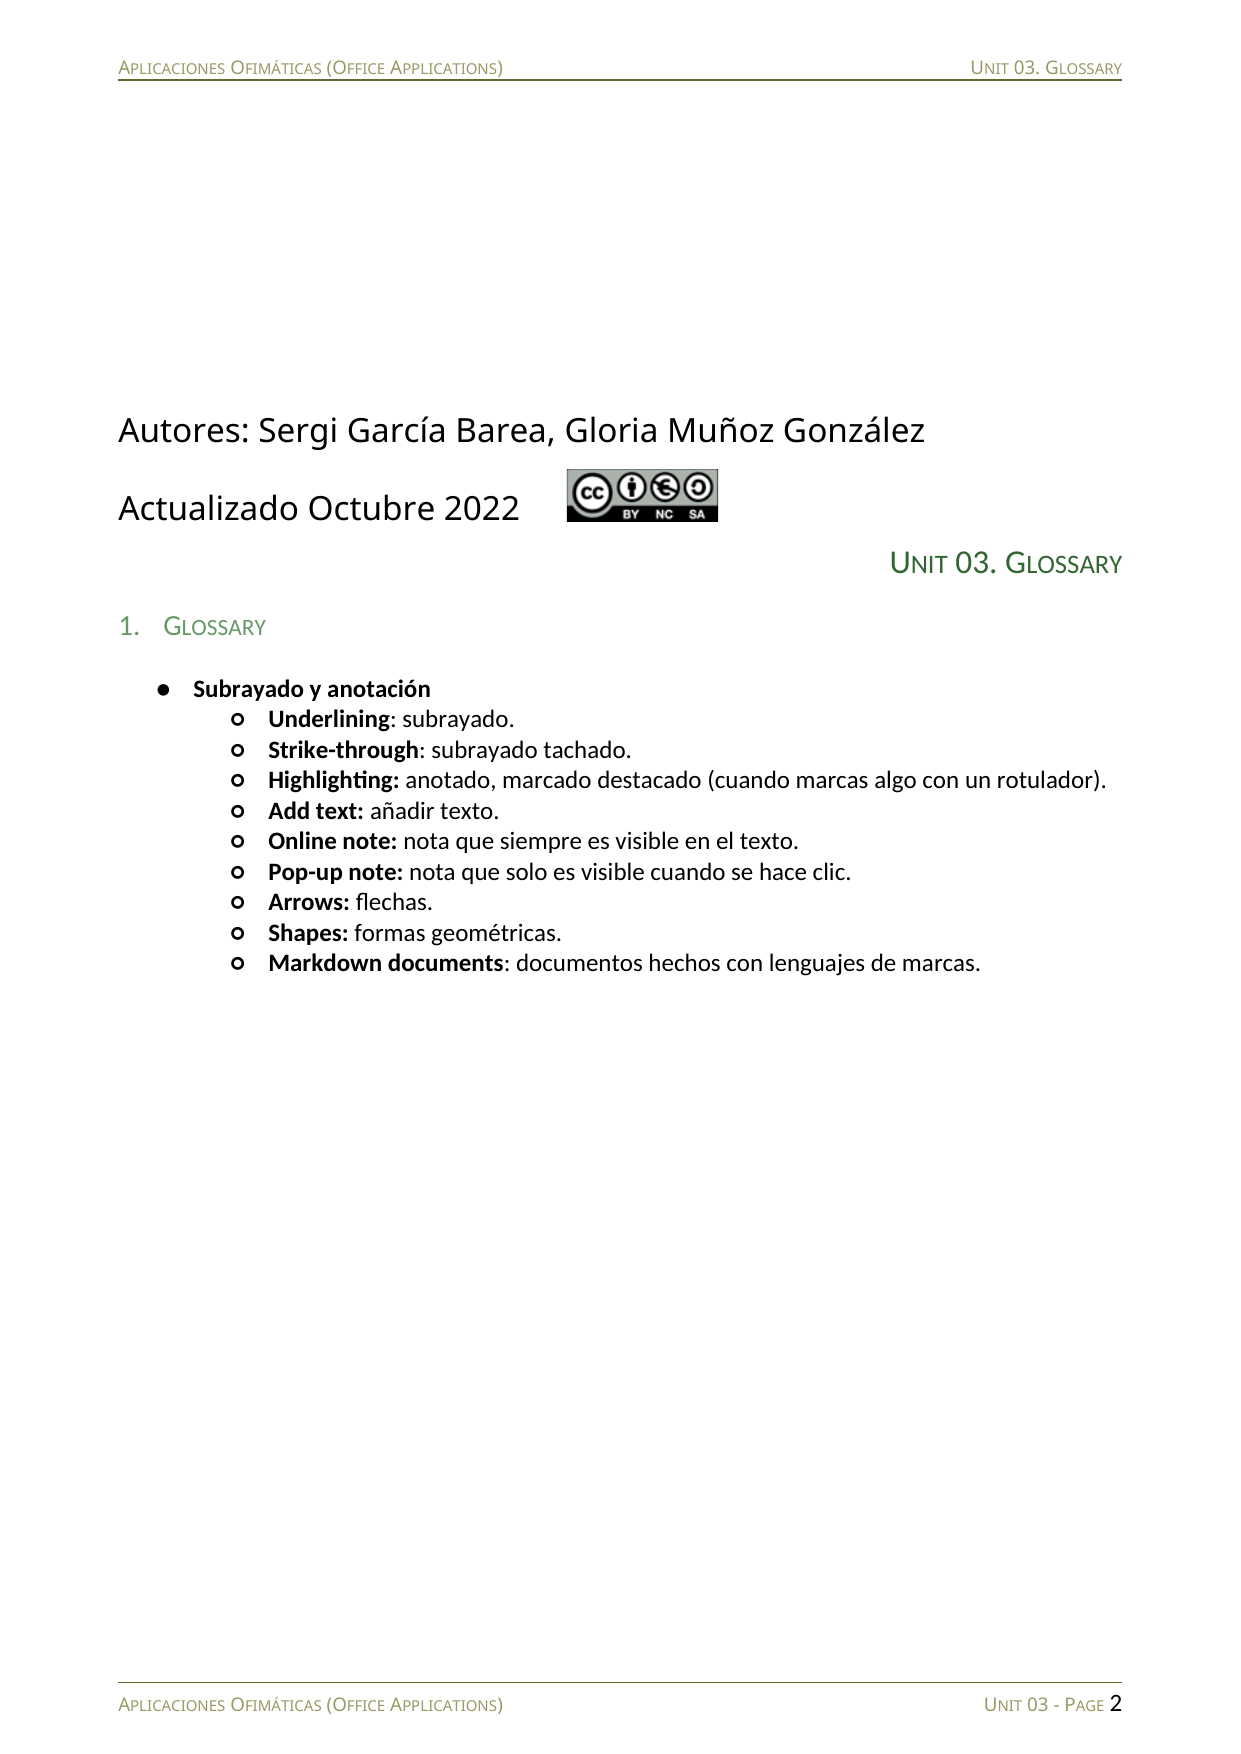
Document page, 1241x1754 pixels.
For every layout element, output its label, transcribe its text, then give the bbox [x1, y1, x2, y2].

list Strike-through: subrayado tachado. [231, 734, 1122, 764]
list Highlighting: anotado, marcado destacado (cuando marcas algo con un rotulador). [231, 764, 1122, 795]
text Actualizado Octubre 2022 [118, 485, 1122, 530]
list Online note: nota que siempre es visible en el texto. [231, 825, 1122, 856]
subtitle Glossary [118, 607, 1122, 643]
list Arrows: flechas. [231, 886, 1122, 917]
list Pop-up note: nota que solo es visible cuando se hace clic. [231, 856, 1122, 886]
text Autores: Sergi García Barea, Gloria Muñoz González [118, 407, 1122, 453]
picture [566, 469, 719, 522]
list Markdown documents: documentos hechos con lenguajes de marcas. [231, 947, 1122, 978]
list Underlining: subrayado. [231, 703, 1122, 734]
list Add text: añadir texto. [231, 795, 1122, 825]
list Shapes: formas geométricas. [231, 917, 1122, 947]
text Unit 03. Glossary [118, 542, 1122, 582]
list Subrayado y anotación [156, 673, 1122, 703]
